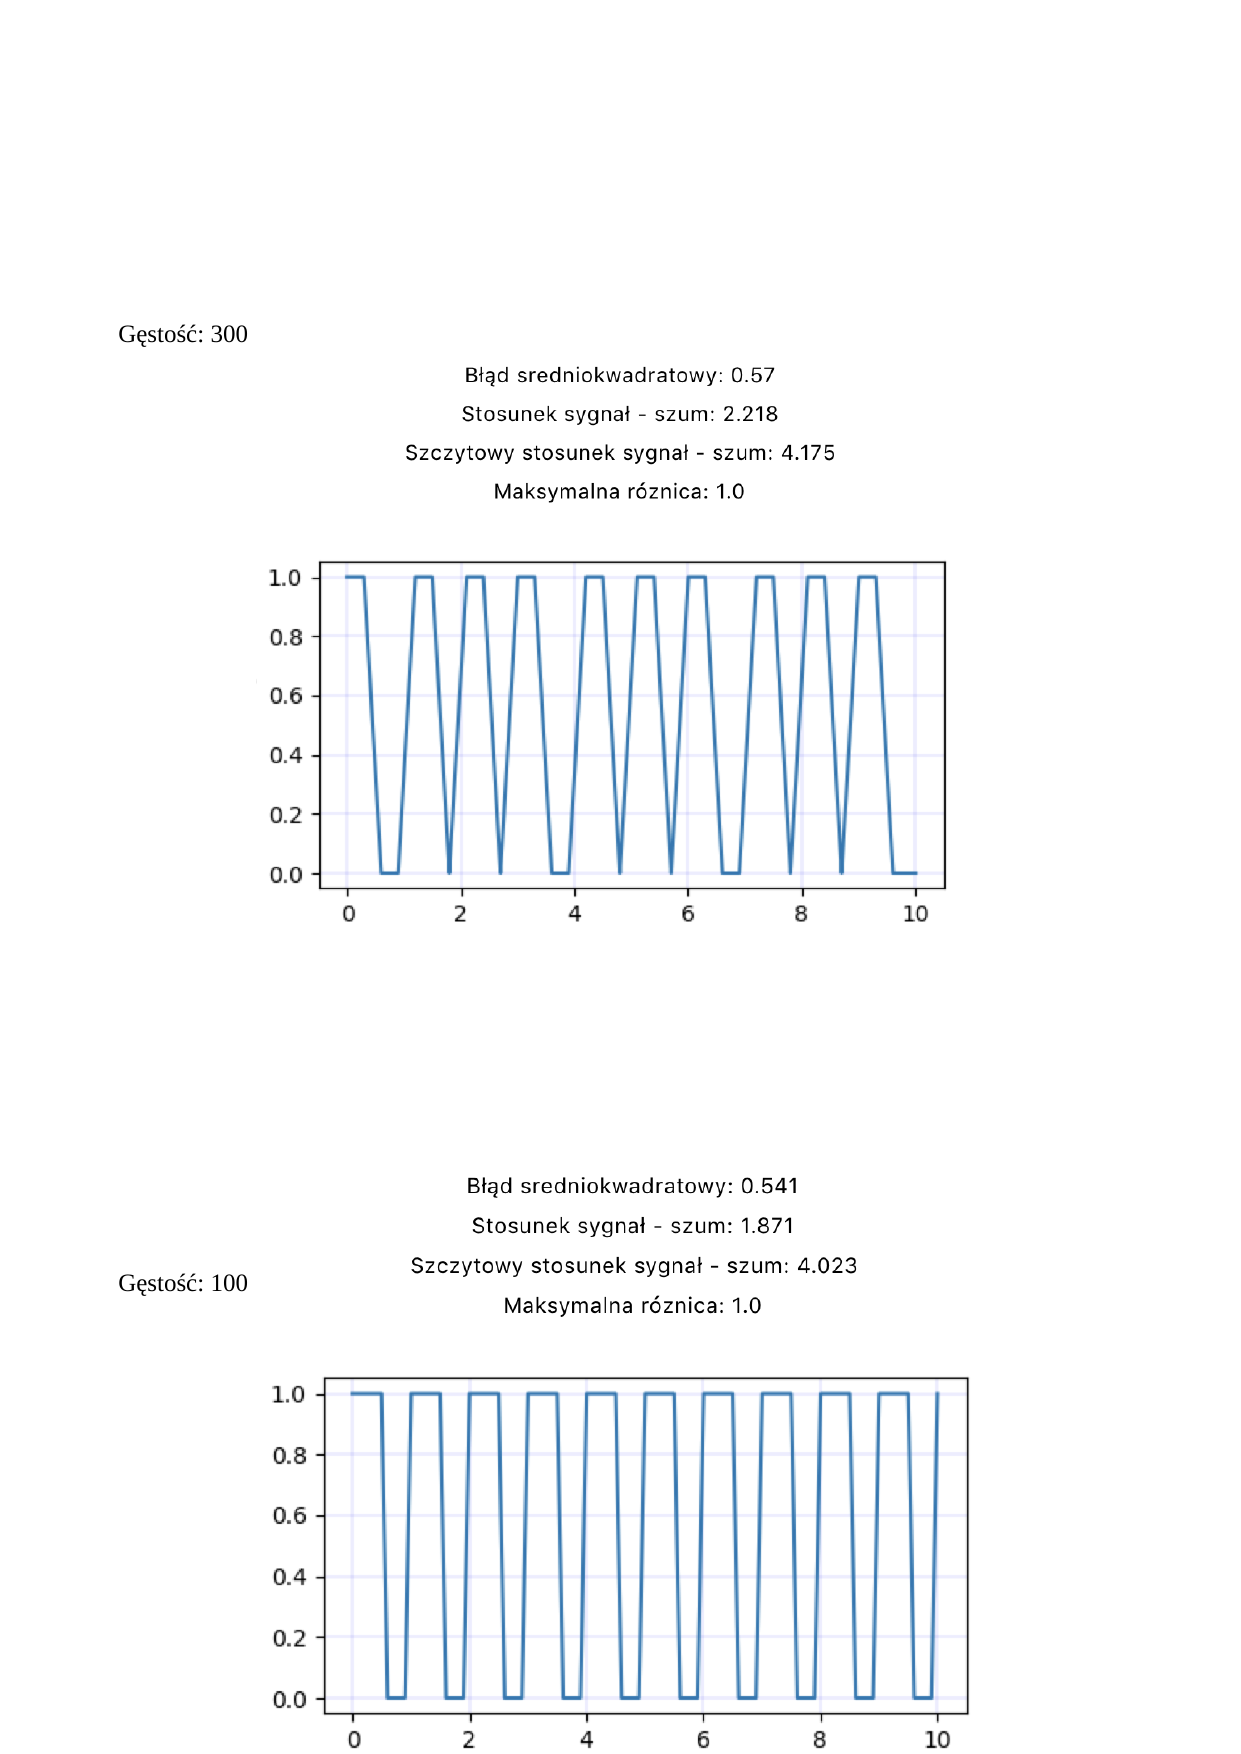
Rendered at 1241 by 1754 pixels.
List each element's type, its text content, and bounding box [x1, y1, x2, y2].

text Gęstość: 300 [118, 319, 1122, 348]
text Gęstość: 100 [118, 1268, 262, 1297]
text [978, 1268, 1122, 1297]
picture [256, 348, 984, 926]
picture [262, 1163, 978, 1754]
